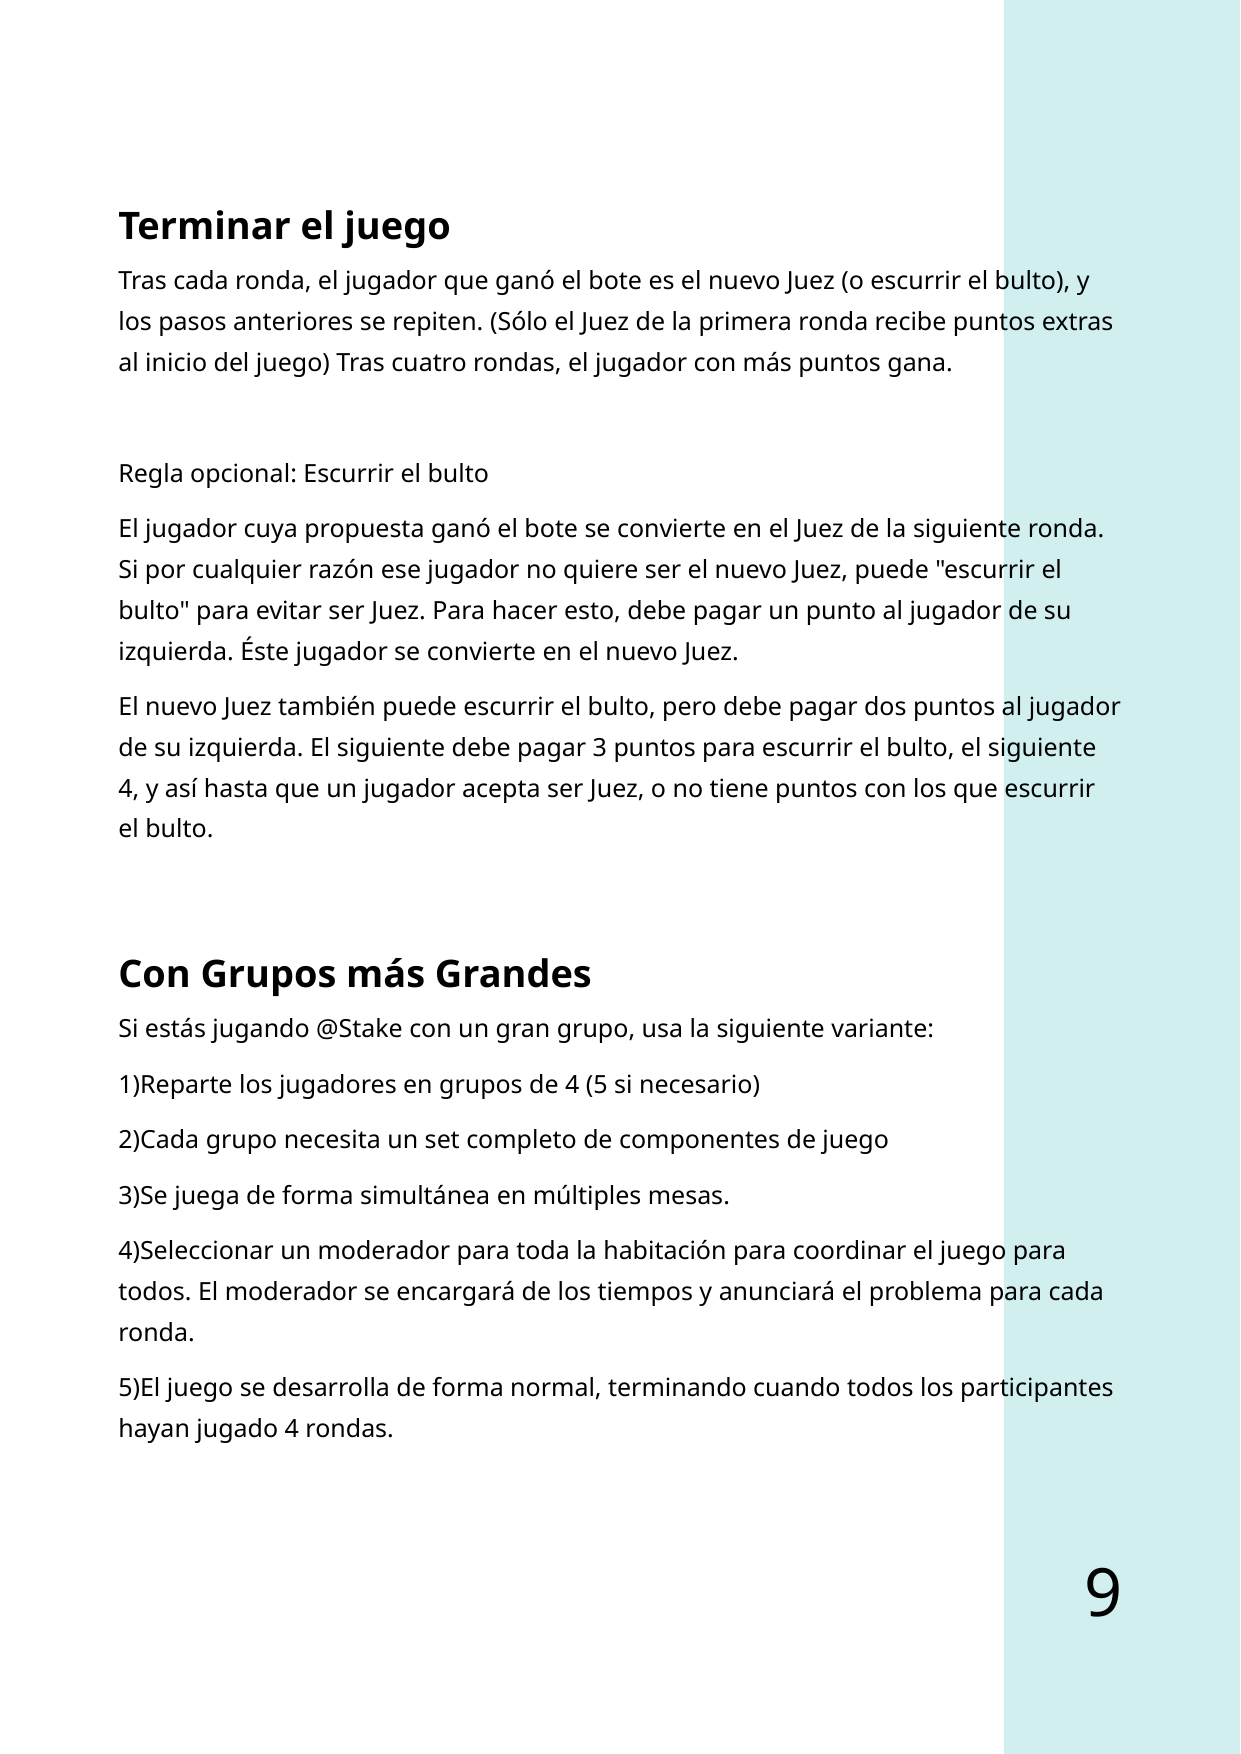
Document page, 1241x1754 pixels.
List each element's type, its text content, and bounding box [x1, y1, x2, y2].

text El jugador cuya propuesta ganó el bote se convierte en el Juez de la siguiente ronda. Si por cualquier razón ese jugador no quiere ser el nuevo Juez, puede "escurrir el bulto" para evitar ser Juez. Para hacer esto, debe pagar un punto al jugador de su izquierda. Éste jugador se convierte en el nuevo Juez. [118, 511, 1003, 667]
text 5)El juego se desarrolla de forma normal, terminando cuando todos los participantes hayan jugado 4 rondas. [118, 1370, 1003, 1445]
text Tras cada ronda, el jugador que ganó el bote es el nuevo Juez (o escurrir el bulto), y los pasos anteriores se repiten. (Sólo el Juez de la primera ronda recibe puntos extras al inicio del juego) Tras cuatro rondas, el jugador con más puntos gana. [118, 263, 1003, 378]
text El nuevo Juez también puede escurrir el bulto, pero debe pagar dos puntos al jugador de su izquierda. El siguiente debe pagar 3 puntos para escurrir el bulto, el siguiente 4, y así hasta que un jugador acepta ser Juez, o no tiene puntos con los que escurrir el bulto. [118, 688, 1003, 845]
text 1)Reparte los jugadores en grupos de 4 (5 si necesario) [118, 1066, 1003, 1101]
subtitle Con Grupos más Grandes [118, 947, 1003, 998]
text Si estás jugando @Stake con un gran grupo, usa la siguiente variante: [118, 1011, 1003, 1045]
text 3)Se juega de forma simultánea en múltiples mesas. [118, 1177, 1003, 1211]
text 4)Seleccionar un moderador para toda la habitación para coordinar el juego para todos. El moderador se encargará de los tiempos y anunciará el problema para cada ronda. [118, 1233, 1003, 1348]
subtitle Terminar el juego [118, 198, 1003, 250]
text 2)Cada grupo necesita un set completo de componentes de juego [118, 1122, 1003, 1156]
text Regla opcional: Escurrir el bulto [118, 455, 1003, 489]
